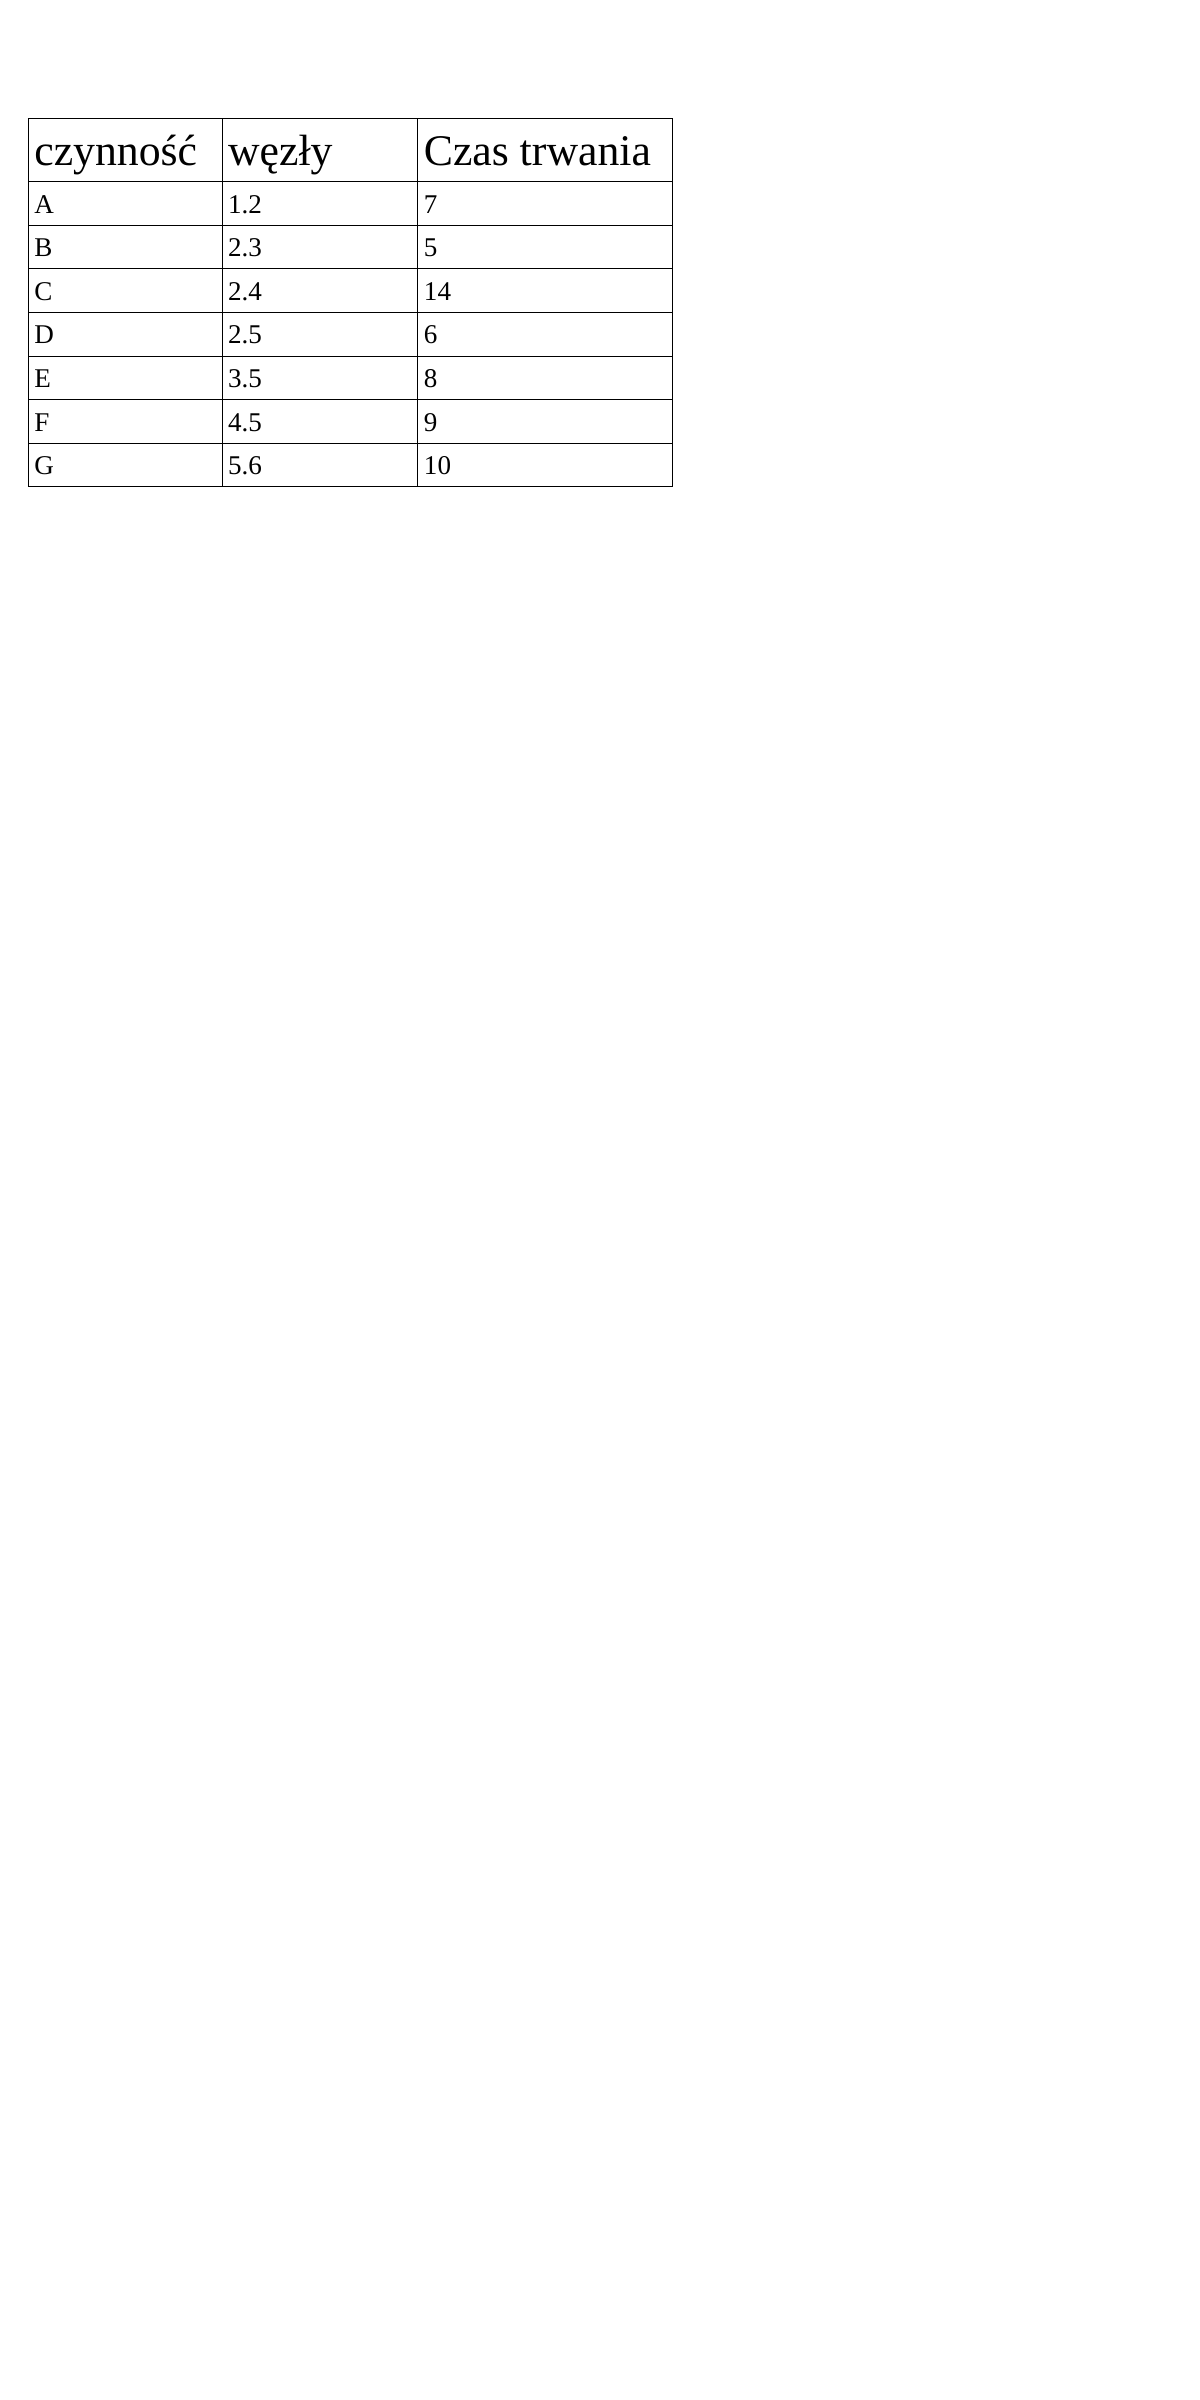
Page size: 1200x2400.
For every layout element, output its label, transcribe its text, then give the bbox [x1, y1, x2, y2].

table_header Czas trwania [418, 119, 672, 181]
table_cell A [29, 182, 222, 224]
table_cell 7 [418, 182, 672, 224]
table_cell 5.6 [223, 444, 417, 486]
table_cell D [29, 313, 222, 356]
table_cell 1.2 [223, 182, 417, 224]
table_cell 4.5 [223, 400, 417, 443]
table_cell 2.3 [223, 226, 417, 268]
table_cell 6 [418, 313, 672, 356]
table_cell 8 [418, 357, 672, 399]
table_cell B [29, 226, 222, 268]
table_header czynność [29, 119, 222, 181]
table_cell C [29, 269, 222, 312]
table_cell 2.5 [223, 313, 417, 356]
table_cell E [29, 357, 222, 399]
table_cell 9 [418, 400, 672, 443]
table_cell 14 [418, 269, 672, 312]
table_cell F [29, 400, 222, 443]
table_cell 5 [418, 226, 672, 268]
table_cell 3.5 [223, 357, 417, 399]
table_cell 2.4 [223, 269, 417, 312]
table_cell 10 [418, 444, 672, 486]
table_header węzły [223, 119, 417, 181]
table_cell G [29, 444, 222, 486]
